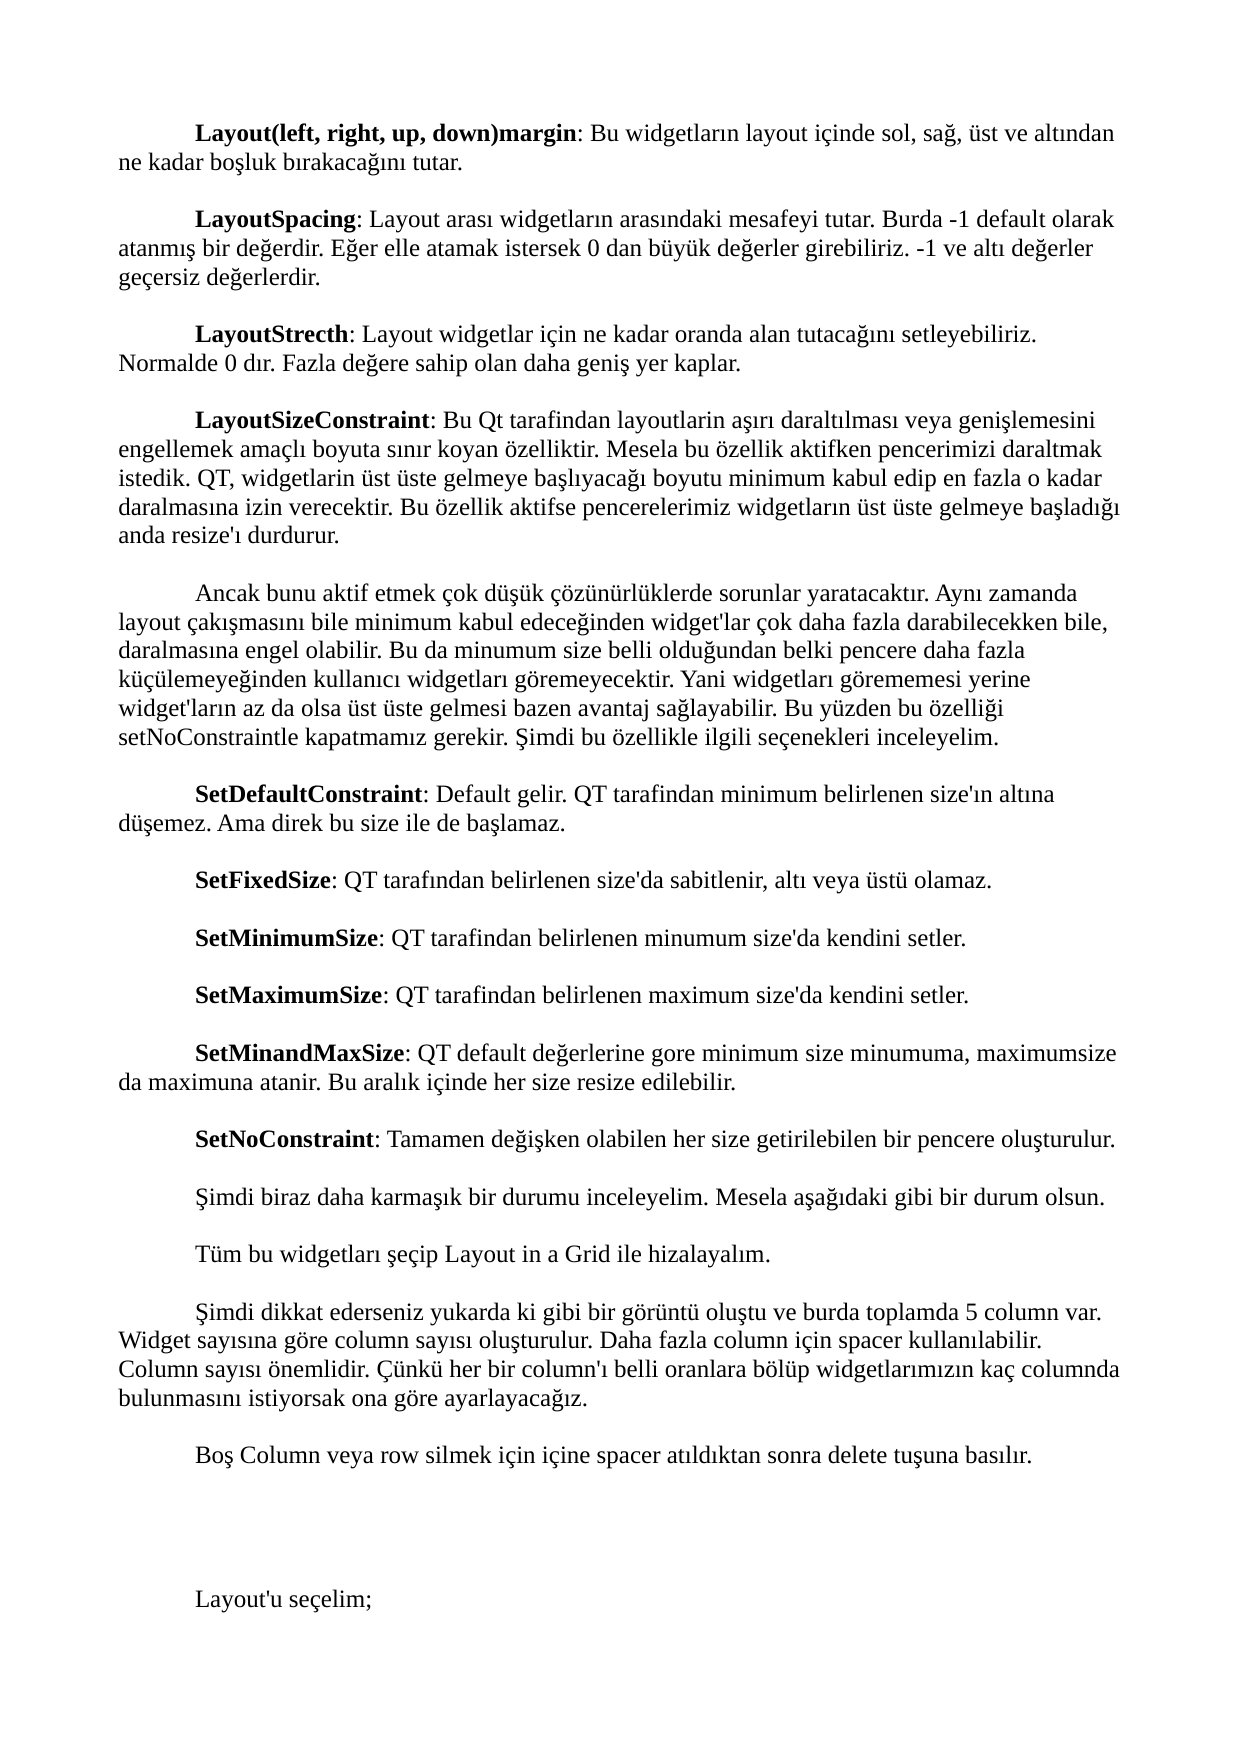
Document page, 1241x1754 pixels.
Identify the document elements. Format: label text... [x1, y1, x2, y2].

text LayoutStrecth: Layout widgetlar için ne kadar oranda alan tutacağını setleyebiliriz. Normalde 0 dır. Fazla değere sahip olan daha geniş yer kaplar. [118, 319, 1122, 377]
text SetFixedSize: QT tarafından belirlenen size'da sabitlenir, altı veya üstü olamaz. [118, 866, 1122, 894]
text Boş Column veya row silmek için içine spacer atıldıktan sonra delete tuşuna basılır. [118, 1441, 1122, 1469]
text LayoutSizeConstraint: Bu Qt tarafindan layoutlarin aşırı daraltılması veya genişlemesini engellemek amaçlı boyuta sınır koyan özelliktir. Mesela bu özellik aktifken pencerimizi daraltmak istedik. QT, widgetlarin üst üste gelmeye başlıyacağı boyutu minimum kabul edip en fazla o kadar daralmasına izin verecektir. Bu özellik aktifse pencerelerimiz widgetların üst üste gelmeye başladığı anda resize'ı durdurur. [118, 406, 1122, 549]
text Şimdi dikkat ederseniz yukarda ki gibi bir görüntü oluştu ve burda toplamda 5 column var. Widget sayısına göre column sayısı oluşturulur. Daha fazla column için spacer kullanılabilir. Column sayısı önemlidir. Çünkü her bir column'ı belli oranlara bölüp widgetlarımızın kaç columnda bulunmasını istiyorsak ona göre ayarlayacağız. [118, 1297, 1122, 1412]
text Layout'u seçelim; [118, 1584, 1122, 1613]
text SetMinimumSize: QT tarafindan belirlenen minumum size'da kendini setler. [118, 923, 1122, 952]
text SetDefaultConstraint: Default gelir. QT tarafindan minimum belirlenen size'ın altına düşemez. Ama direk bu size ile de başlamaz. [118, 779, 1122, 837]
text Layout(left, right, up, down)margin: Bu widgetların layout içinde sol, sağ, üst ve altından ne kadar boşluk bırakacağını tutar. [118, 118, 1122, 176]
text Ancak bunu aktif etmek çok düşük çözünürlüklerde sorunlar yaratacaktır. Aynı zamanda layout çakışmasını bile minimum kabul edeceğinden widget'lar çok daha fazla darabilecekken bile, daralmasına engel olabilir. Bu da minumum size belli olduğundan belki pencere daha fazla küçülemeyeğinden kullanıcı widgetları göremeyecektir. Yani widgetları görememesi yerine widget'ların az da olsa üst üste gelmesi bazen avantaj sağlayabilir. Bu yüzden bu özelliği setNoConstraintle kapatmamız gerekir. Şimdi bu özellikle ilgili seçenekleri inceleyelim. [118, 578, 1122, 751]
text SetMaximumSize: QT tarafindan belirlenen maximum size'da kendini setler. [118, 981, 1122, 1009]
text SetNoConstraint: Tamamen değişken olabilen her size getirilebilen bir pencere oluşturulur. [118, 1124, 1122, 1153]
text SetMinandMaxSize: QT default değerlerine gore minimum size minumuma, maximumsize da maximuna atanir. Bu aralık içinde her size resize edilebilir. [118, 1038, 1122, 1096]
text Tüm bu widgetları şeçip Layout in a Grid ile hizalayalım. [118, 1239, 1122, 1268]
text LayoutSpacing: Layout arası widgetların arasındaki mesafeyi tutar. Burda -1 default olarak atanmış bir değerdir. Eğer elle atamak istersek 0 dan büyük değerler girebiliriz. -1 ve altı değerler geçersiz değerlerdir. [118, 204, 1122, 291]
text Şimdi biraz daha karmaşık bir durumu inceleyelim. Mesela aşağıdaki gibi bir durum olsun. [118, 1182, 1122, 1211]
